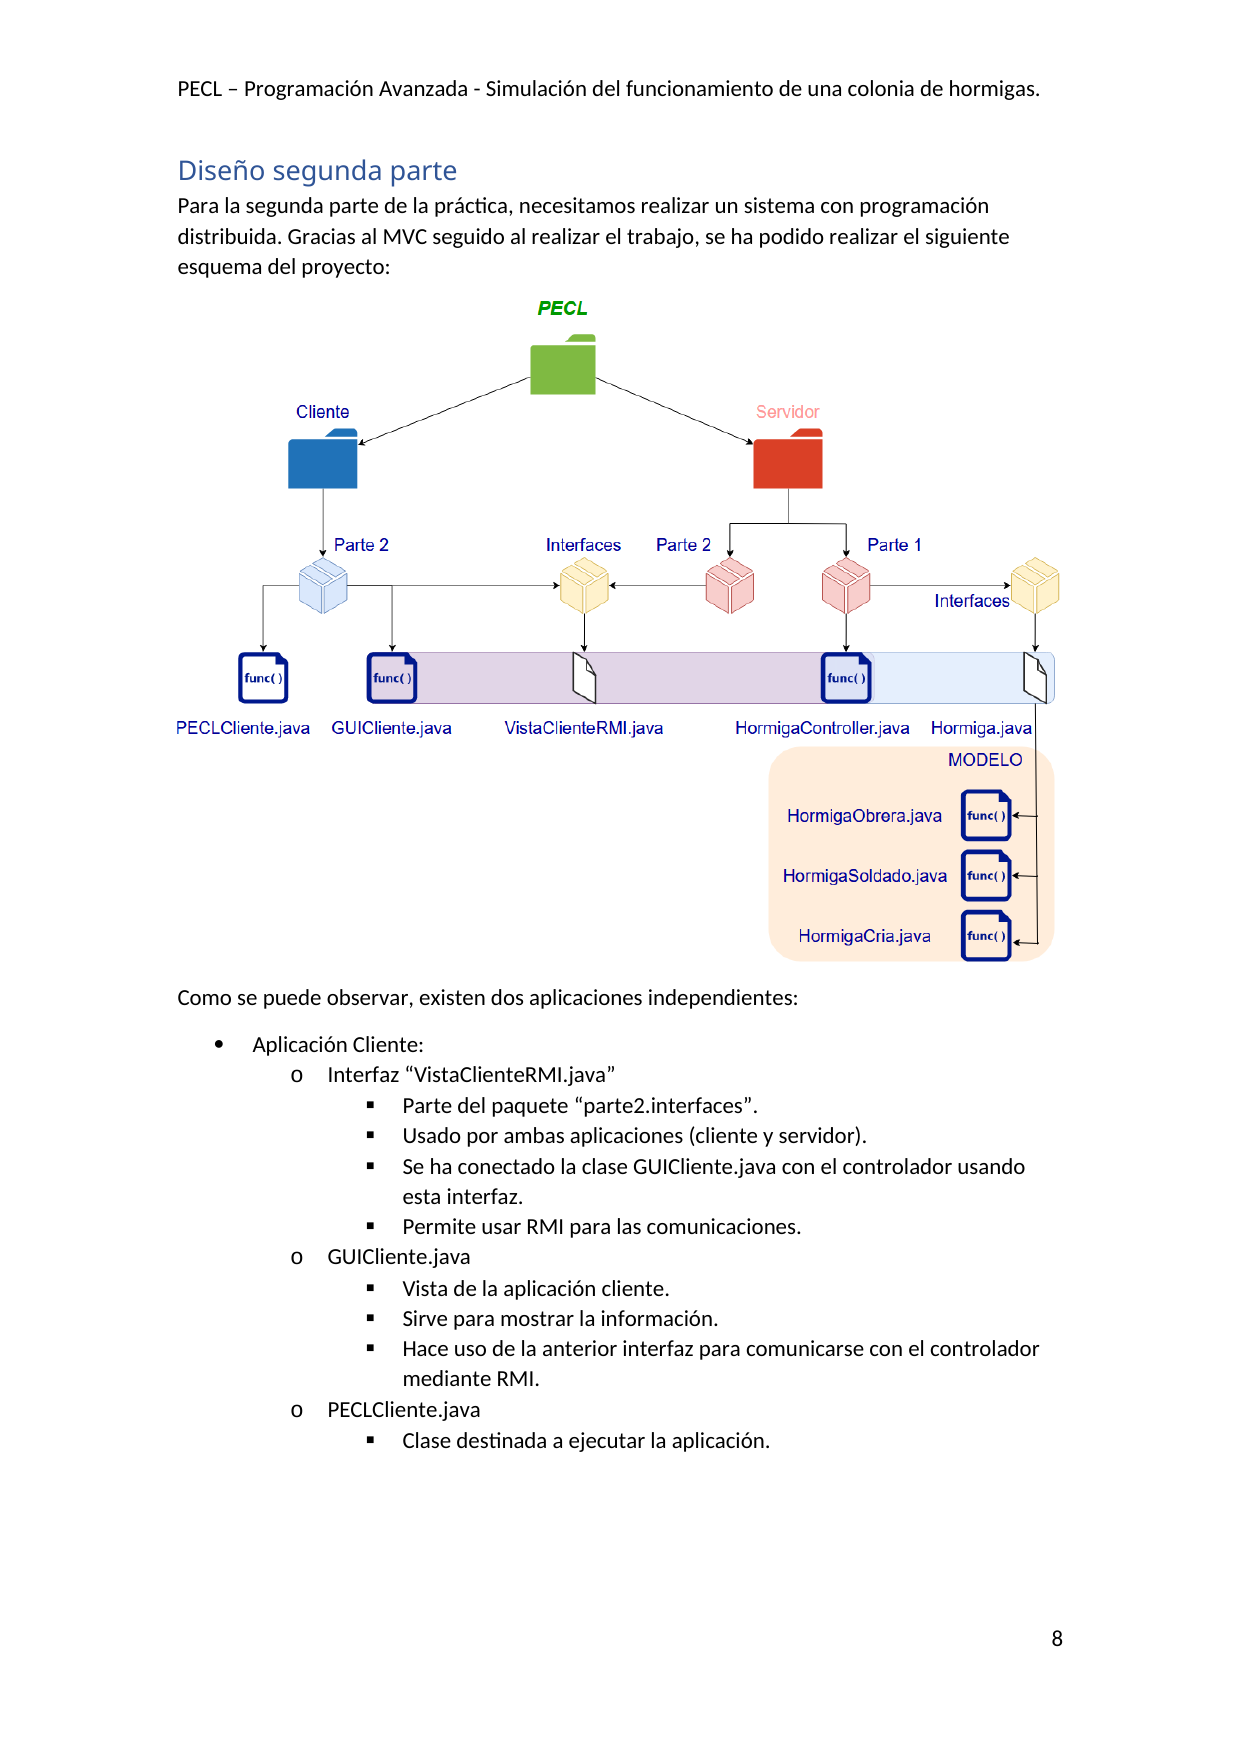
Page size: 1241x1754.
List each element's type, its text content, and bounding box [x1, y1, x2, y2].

text Como se puede observar, existen dos aplicaciones independientes: [177, 983, 1063, 1011]
list Aplicación Cliente: [215, 1030, 1063, 1058]
list Usado por ambas aplicaciones (cliente y servidor). [365, 1122, 1063, 1150]
list PECLCliente.java [290, 1395, 1063, 1424]
list Interfaz “VistaClienteRMI.java” [290, 1060, 1063, 1089]
picture [177, 298, 1063, 964]
list GUICliente.java [290, 1242, 1063, 1272]
list Clase destinada a ejecutar la aplicación. [365, 1426, 1063, 1454]
list Permite usar RMI para las comunicaciones. [365, 1212, 1063, 1240]
list Se ha conectado la clase GUICliente.java con el controlador usando esta interfaz. [365, 1152, 1063, 1210]
subtitle Diseño segunda parte [177, 152, 1063, 189]
list Hace uso de la anterior interfaz para comunicarse con el controlador mediante RMI. [365, 1334, 1063, 1393]
list Parte del paquete “parte2.interfaces”. [365, 1091, 1063, 1119]
text Para la segunda parte de la práctica, necesitamos realizar un sistema con programación distribuida. Gracias al MVC seguido al realizar el trabajo, se ha podido realizar el siguiente esquema del proyecto: [177, 192, 1063, 280]
list Vista de la aplicación cliente. [365, 1274, 1063, 1302]
list Sirve para mostrar la información. [365, 1304, 1063, 1332]
